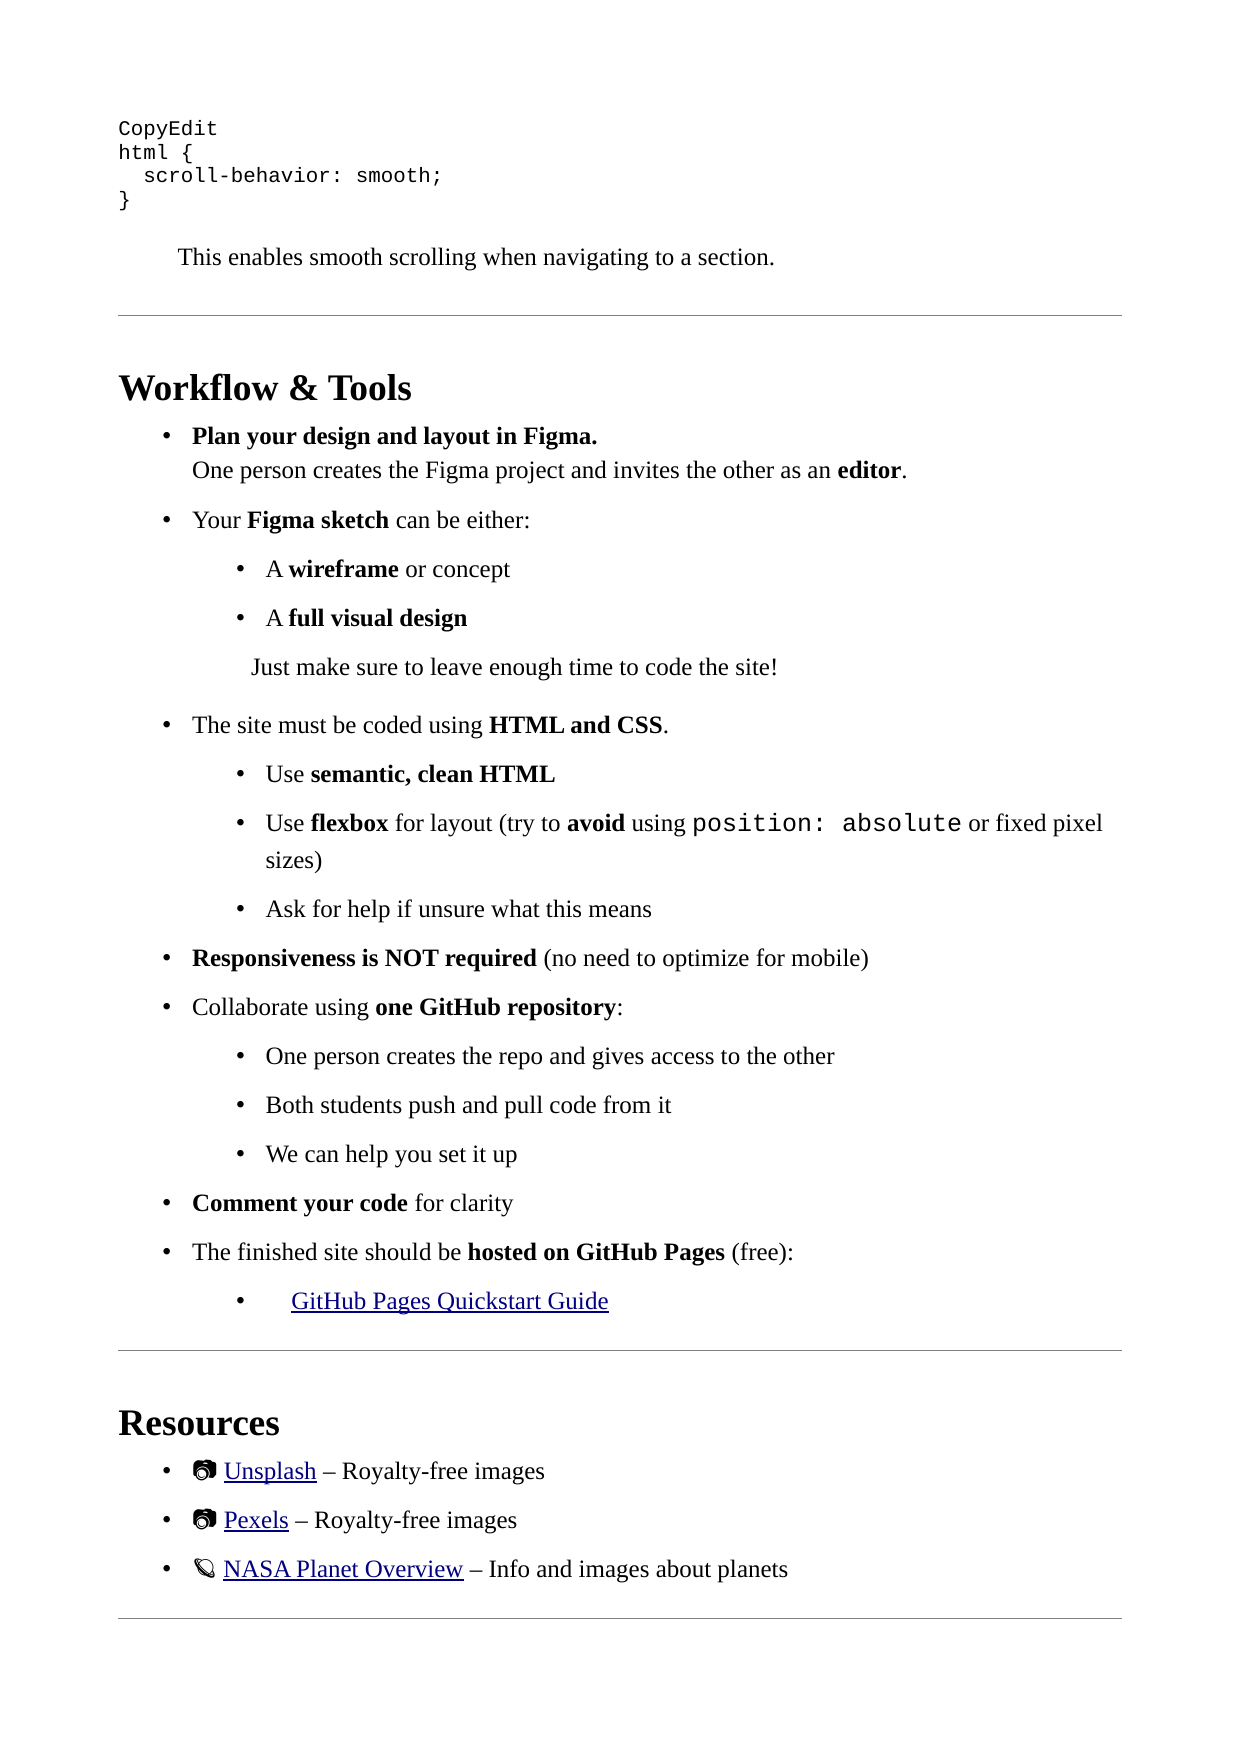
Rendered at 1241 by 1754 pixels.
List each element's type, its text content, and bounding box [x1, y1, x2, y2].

list 🪐 NASA Planet Overview – Info and images about planets [162, 1554, 1122, 1583]
text } [118, 189, 1122, 213]
list The finished site should be hosted on GitHub Pages (free): [162, 1237, 1122, 1266]
list One person creates the repo and gives access to the other [236, 1041, 1122, 1070]
list Just make sure to leave enough time to code the site! [221, 652, 1063, 681]
list 📷 Unsplash – Royalty-free images [162, 1456, 1122, 1485]
list Both students push and pull code from it [236, 1090, 1122, 1119]
list Responsiveness is NOT required (no need to optimize for mobile) [162, 943, 1122, 972]
subtitle Resources [118, 1401, 1122, 1444]
list Ask for help if unsure what this means [236, 894, 1122, 923]
list 📘 GitHub Pages Quickstart Guide [236, 1286, 1122, 1315]
text This enables smooth scrolling when navigating to a section. [177, 242, 1063, 271]
list We can help you set it up [236, 1139, 1122, 1168]
list The site must be coded using HTML and CSS. [162, 710, 1122, 739]
text CopyEdit [118, 118, 1122, 142]
text scroll-behavior: smooth; [118, 165, 1122, 189]
list Your Figma sketch can be either: [162, 505, 1122, 533]
list A full visual design [236, 603, 1122, 632]
list A wireframe or concept [236, 554, 1122, 582]
list Collaborate using one GitHub repository: [162, 992, 1122, 1021]
list Comment your code for clarity [162, 1188, 1122, 1217]
subtitle Workflow & Tools [118, 366, 1122, 409]
list Use flexbox for layout (try to avoid using position: absolute or fixed pixel sizes) [236, 808, 1122, 873]
list Plan your design and layout in Figma. One person creates the Figma project and invites the other as an editor. [162, 421, 1122, 484]
text html { [118, 142, 1122, 165]
list 📷 Pexels – Royalty-free images [162, 1505, 1122, 1534]
list Use semantic, clean HTML [236, 759, 1122, 788]
